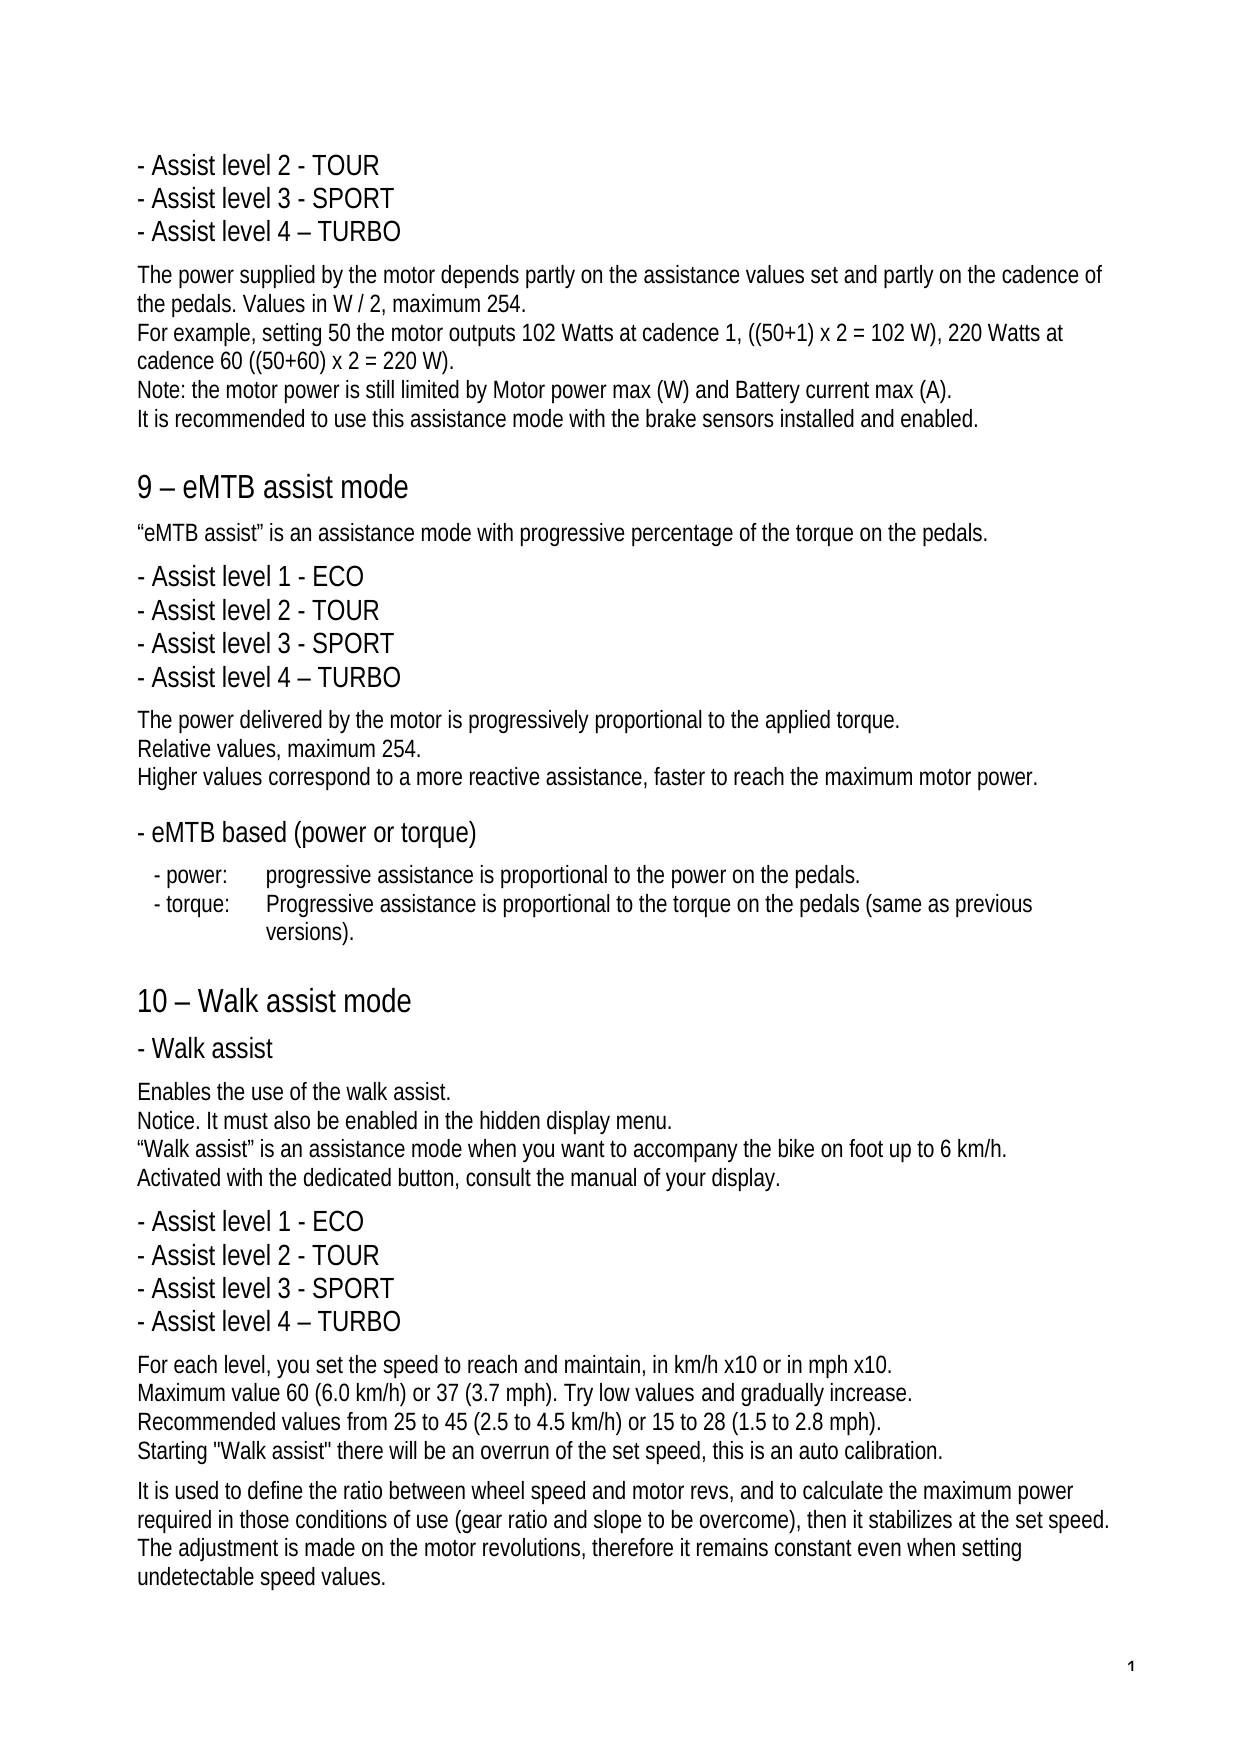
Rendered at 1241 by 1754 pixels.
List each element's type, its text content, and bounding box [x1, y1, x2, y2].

text Relative values, maximum 254. [137, 734, 1122, 762]
text the pedals. Values ​​in W / 2, maximum 254. For example, setting 50 the motor outputs 102 Watts at cadence 1, ((50+1) x 2 = 102 W), 220 Watts at cadence 60 ((50+60) x 2 = 220 W). [137, 289, 1122, 375]
text - Assist level 4 – TURBO [137, 660, 1122, 693]
text The adjustment is made on the motor revolutions, therefore it remains constant even when setting undetectable speed values. [137, 1533, 1122, 1591]
text - Assist level 3 - SPORT [137, 181, 1122, 214]
text - Assist level 1 - ECO [137, 1204, 1122, 1238]
text 9 – eMTB assist mode [137, 468, 1122, 506]
text “eMTB assist” is an assistance mode with progressive percentage of the torque on the pedals. [137, 518, 1122, 547]
text Notice. It must also be enabled in the hidden display menu. [137, 1106, 1122, 1134]
text For each level, you set the speed to reach and maintain, in km/h x10 or in mph x10. Maximum value 60 (6.0 km/h) or 37 (3.7 mph). Try low values ​​and gradually increase. Recommended values ​​from 25 to 45 (2.5 to 4.5 km/h) or 15 to 28 (1.5 to 2.8 mph). Starting "Walk assist" there will be an overrun of the set speed, this is an auto calibration. [137, 1350, 1122, 1464]
text 10 – Walk assist mode [137, 981, 1122, 1019]
text - torque: Progressive assistance is proportional to the torque on the pedals (same as previous versions). [153, 888, 1122, 946]
text - Assist level 2 - TOUR [137, 1238, 1122, 1271]
text - Assist level 4 – TURBO [137, 214, 1122, 248]
text It is recommended to use this assistance mode with the brake sensors installed and enabled. [137, 404, 1122, 432]
text - Walk assist [137, 1031, 1122, 1065]
text Note: the motor power is still limited by Motor power max (W) and Battery current max (A). [137, 375, 1122, 404]
text - Assist level 2 - TOUR [137, 148, 1122, 181]
text - power: progressive assistance is proportional to the power on the pedals. [153, 860, 1122, 888]
text - Assist level 3 - SPORT [137, 626, 1122, 660]
text The power delivered by the motor is progressively proportional to the applied torque. [137, 705, 1122, 734]
text Activated with the dedicated button, consult the manual of your display. [137, 1163, 1122, 1192]
text - Assist level 1 - ECO [137, 559, 1122, 593]
text It is used to define the ratio between wheel speed and motor revs, and to calculate the maximum power required in those conditions of use (gear ratio and slope to be overcome), then it stabilizes at the set speed. [137, 1476, 1122, 1533]
text - Assist level 3 - SPORT [137, 1271, 1122, 1304]
text Higher values ​​correspond to a more reactive assistance, faster to reach the maximum motor power. [137, 762, 1122, 791]
text - Assist level 4 – TURBO [137, 1304, 1122, 1338]
text “Walk assist” is an assistance mode when you want to accompany the bike on foot up to 6 km/h. [137, 1134, 1122, 1163]
text - Assist level 2 - TOUR [137, 593, 1122, 626]
text Enables the use of the walk assist. [137, 1077, 1122, 1106]
text The power supplied by the motor depends partly on the assistance values set and partly on the cadence of [137, 260, 1122, 289]
text - eMTB based (power or torque) [137, 815, 1122, 848]
